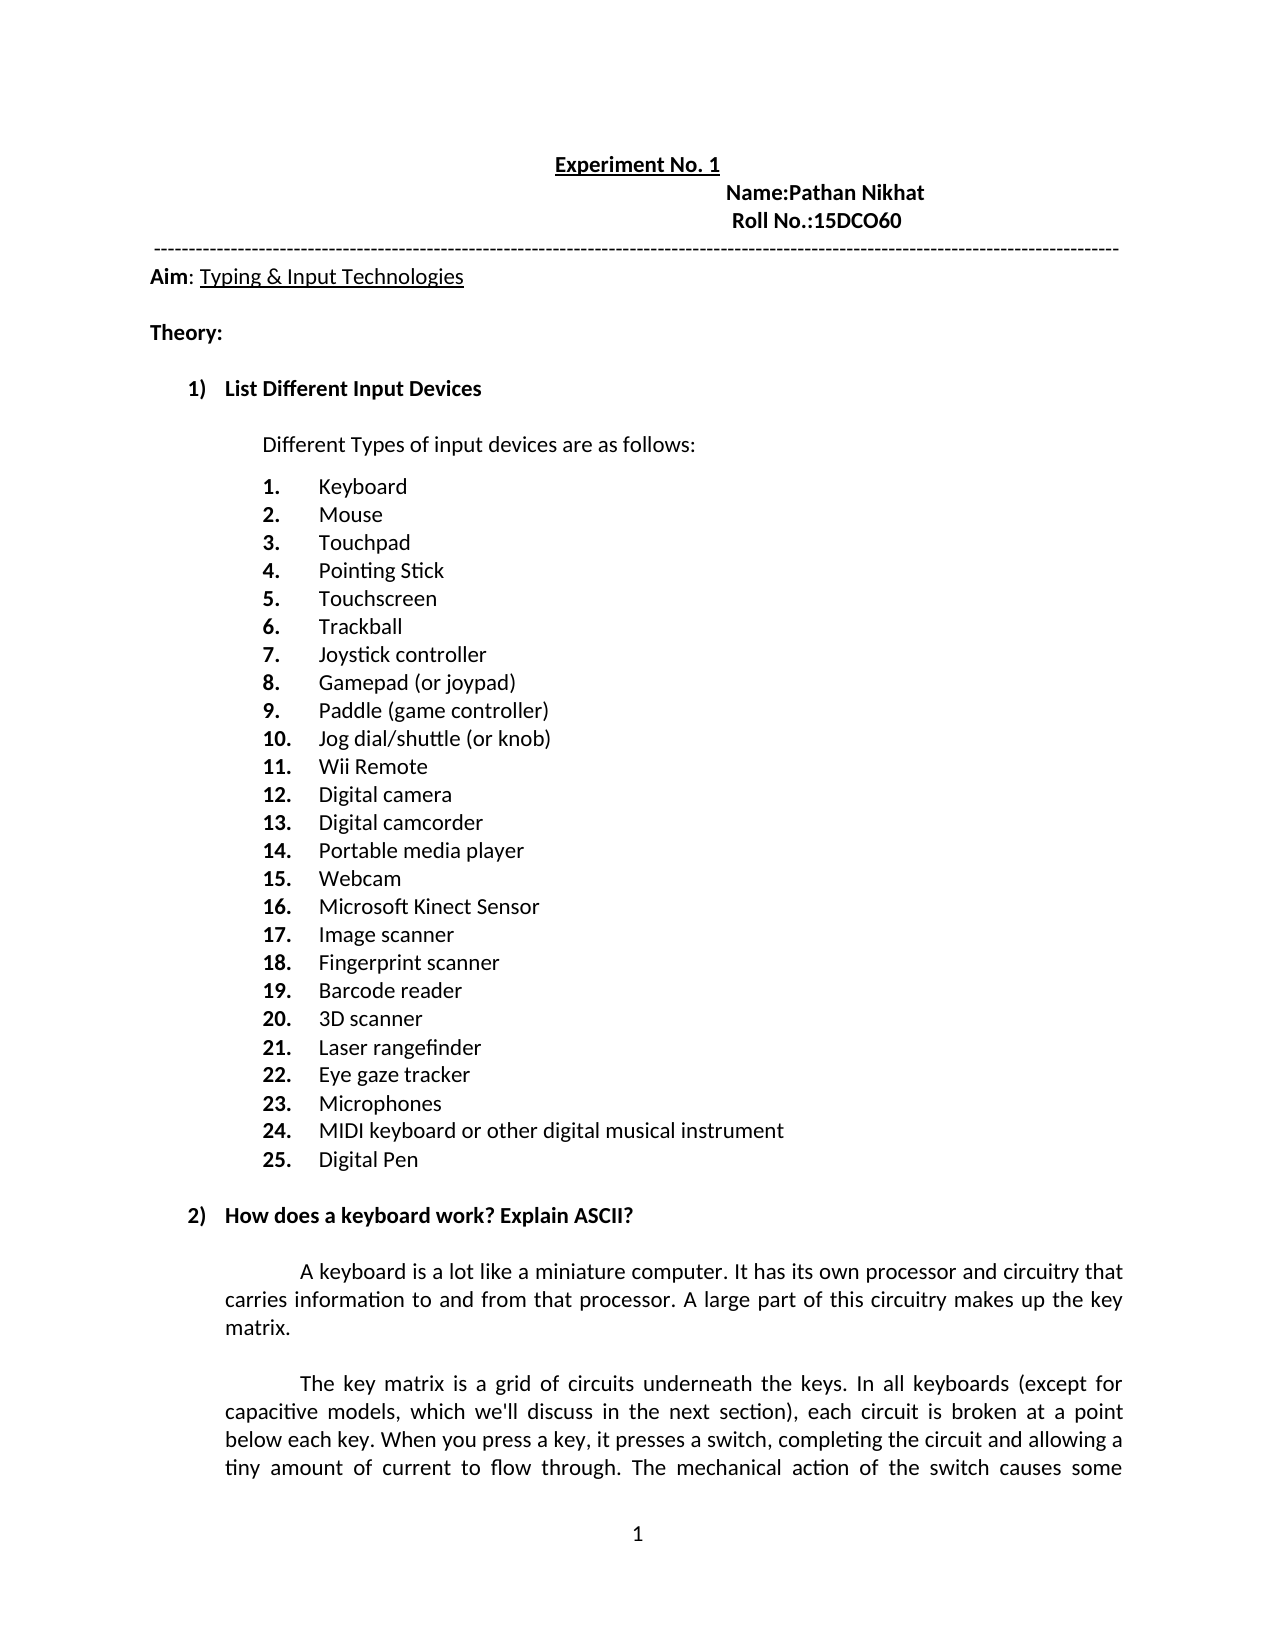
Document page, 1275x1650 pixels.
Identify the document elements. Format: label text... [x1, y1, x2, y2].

list Webcam [262, 864, 1125, 892]
text Name:Pathan Nikhat [150, 178, 1125, 206]
list Mouse [262, 500, 1125, 528]
text Experiment No. 1 [150, 150, 1125, 178]
list Touchscreen [262, 584, 1125, 612]
list Jog dial/shuttle (or knob) [262, 724, 1125, 752]
list Pointing Stick [262, 556, 1125, 584]
list 3D scanner [262, 1004, 1125, 1033]
list Portable media player [262, 836, 1125, 864]
list Eye gaze tracker [262, 1061, 1125, 1089]
list A keyboard is a lot like a miniature computer. It has its own processor and circuitry that carries information to and from that processor. A large part of this circuitry makes up the key matrix. [225, 1257, 1125, 1341]
list Wii Remote [262, 752, 1125, 780]
list Microphones [262, 1089, 1125, 1117]
list Fingerprint scanner [262, 948, 1125, 977]
list Digital camcorder [262, 808, 1125, 836]
list Barcode reader [262, 977, 1125, 1004]
list Joystick controller [262, 640, 1125, 668]
list Gamepad (or joypad) [262, 668, 1125, 696]
list Trackball [262, 612, 1125, 640]
text ------------------------------------------------------------------------------------------------------------------------------------------ [150, 234, 1125, 262]
list The key matrix is a grid of circuits underneath the keys. In all keyboards (except for capacitive models, which we'll discuss in the next section), each circuit is broken at a point below each key. When you press a key, it presses a switch, completing the circuit and allowing a tiny amount of current to flow through. The mechanical action of the switch causes some [225, 1369, 1125, 1481]
list Image scanner [262, 921, 1125, 948]
text Different Types of input devices are as follows: [187, 430, 1125, 458]
list Digital camera [262, 780, 1125, 808]
text Roll No.:15DCO60 [150, 206, 1125, 234]
text Theory: [150, 318, 1125, 346]
list Paddle (game controller) [262, 696, 1125, 724]
list MIDI keyboard or other digital musical instrument [262, 1117, 1125, 1145]
text Aim: Typing & Input Technologies [150, 262, 1125, 290]
list Laser rangefinder [262, 1033, 1125, 1061]
list How does a keyboard work? Explain ASCII? [187, 1201, 1125, 1229]
list Microsoft Kinect Sensor [262, 892, 1125, 921]
list Digital Pen [262, 1145, 1125, 1173]
list List Different Input Devices [187, 374, 1125, 402]
list Touchpad [262, 528, 1125, 556]
list Keyboard [262, 472, 1125, 500]
